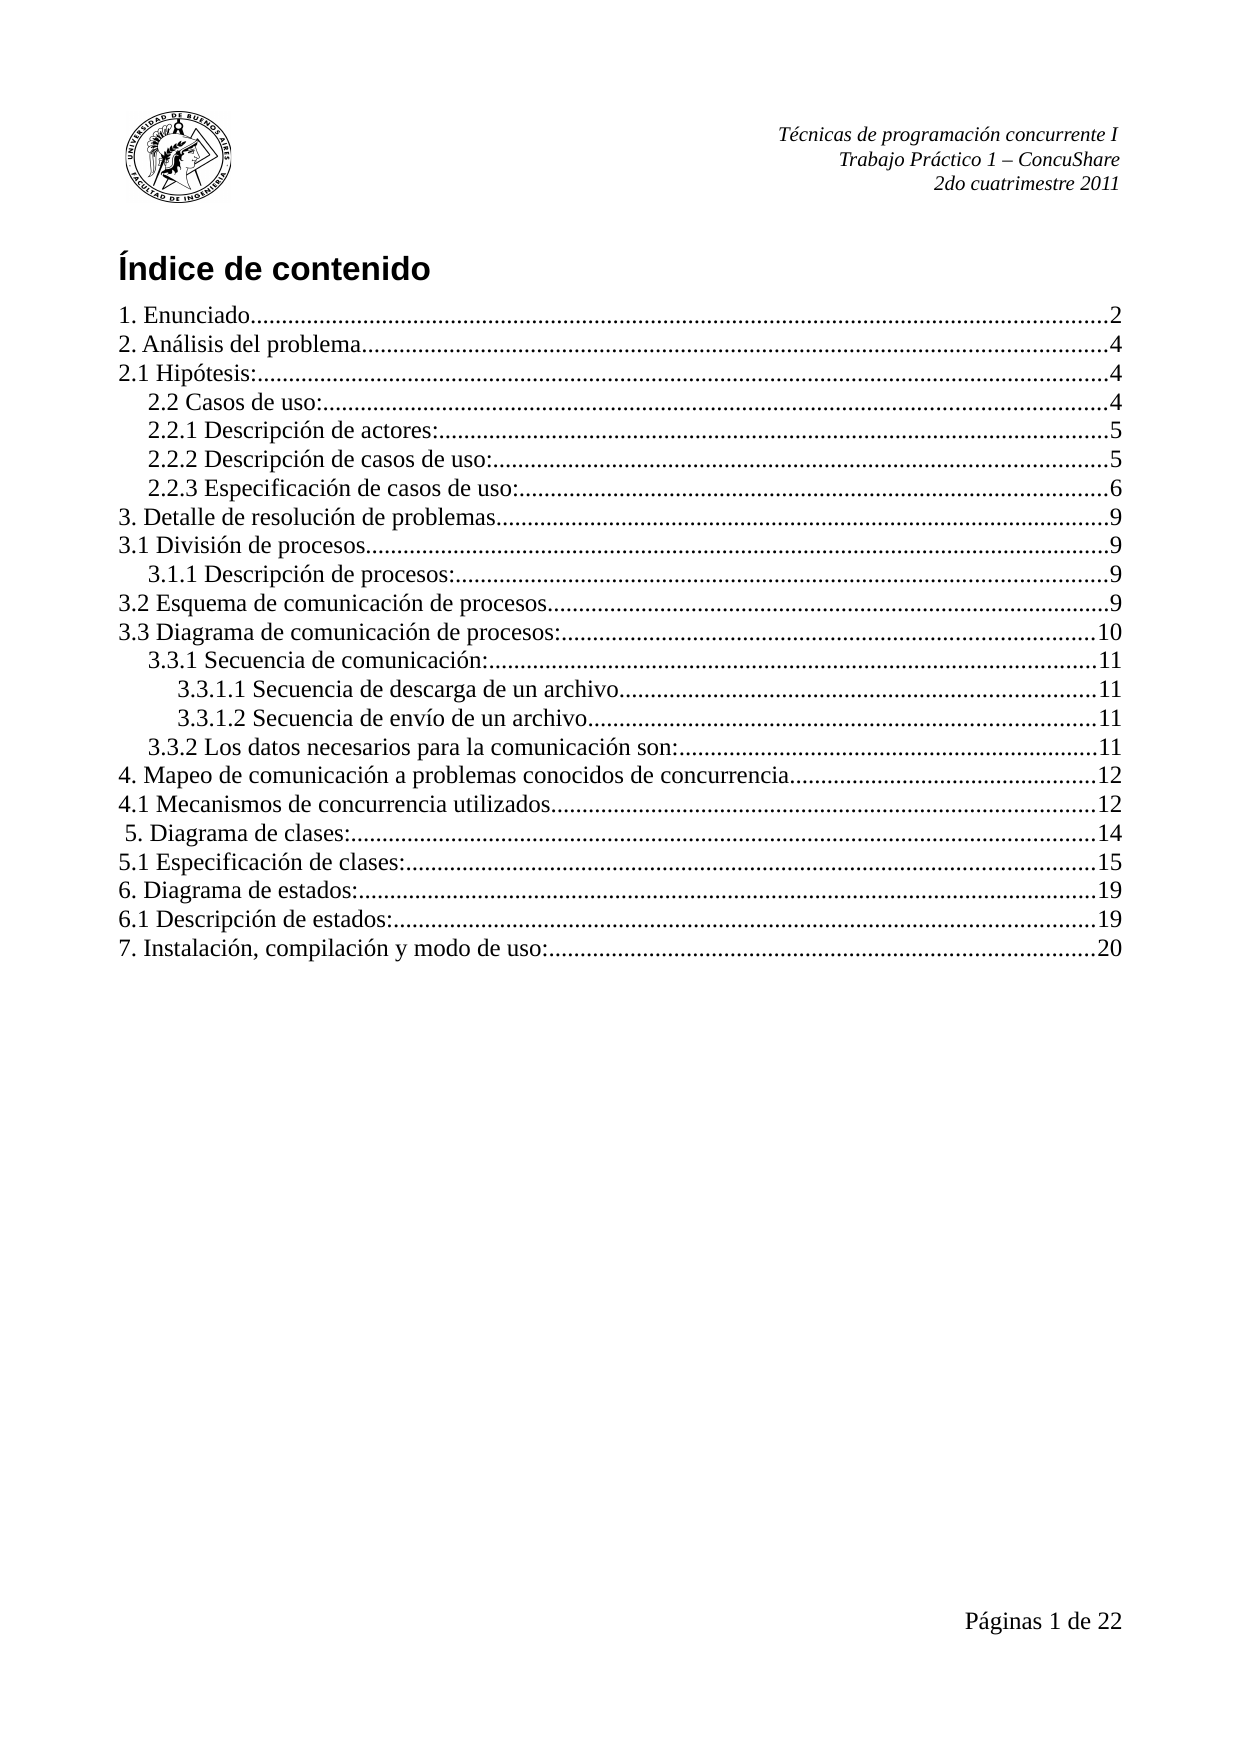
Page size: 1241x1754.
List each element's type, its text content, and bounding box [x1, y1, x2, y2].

text 3.3.2 Los datos necesarios para la comunicación son: 11 [148, 732, 1122, 760]
text 2. Análisis del problema 4 [118, 329, 1122, 358]
text 3.3.1.2 Secuencia de envío de un archivo 11 [177, 703, 1122, 732]
text 3.3.1.1 Secuencia de descarga de un archivo 11 [177, 674, 1122, 703]
text 5.1 Especificación de clases: 15 [118, 847, 1122, 875]
text 1. Enunciado 2 [118, 300, 1122, 329]
text 3.1.1 Descripción de procesos: 9 [148, 559, 1122, 588]
text 2.2.1 Descripción de actores: 5 [148, 415, 1122, 444]
text 3.1 División de procesos 9 [118, 530, 1122, 559]
text 2.2.3 Especificación de casos de uso: 6 [148, 473, 1122, 502]
picture [125, 111, 232, 203]
text 6.1 Descripción de estados: 19 [118, 904, 1122, 933]
text 2.1 Hipótesis: 4 [118, 358, 1122, 387]
text 5. Diagrama de clases: 14 [118, 818, 1122, 847]
text 6. Diagrama de estados: 19 [118, 875, 1122, 904]
text 7. Instalación, compilación y modo de uso: 20 [118, 933, 1122, 962]
text 3.2 Esquema de comunicación de procesos 9 [118, 588, 1122, 617]
text 3.3.1 Secuencia de comunicación: 11 [148, 645, 1122, 674]
text 2.2 Casos de uso: 4 [148, 387, 1122, 415]
text 4.1 Mecanismos de concurrencia utilizados 12 [118, 789, 1122, 818]
text 4. Mapeo de comunicación a problemas conocidos de concurrencia. 12 [118, 760, 1122, 789]
text 3.3 Diagrama de comunicación de procesos: 10 [118, 617, 1122, 645]
text 3. Detalle de resolución de problemas 9 [118, 502, 1122, 530]
text 2.2.2 Descripción de casos de uso: 5 [148, 444, 1122, 473]
subtitle Índice de contenido [118, 249, 1122, 288]
